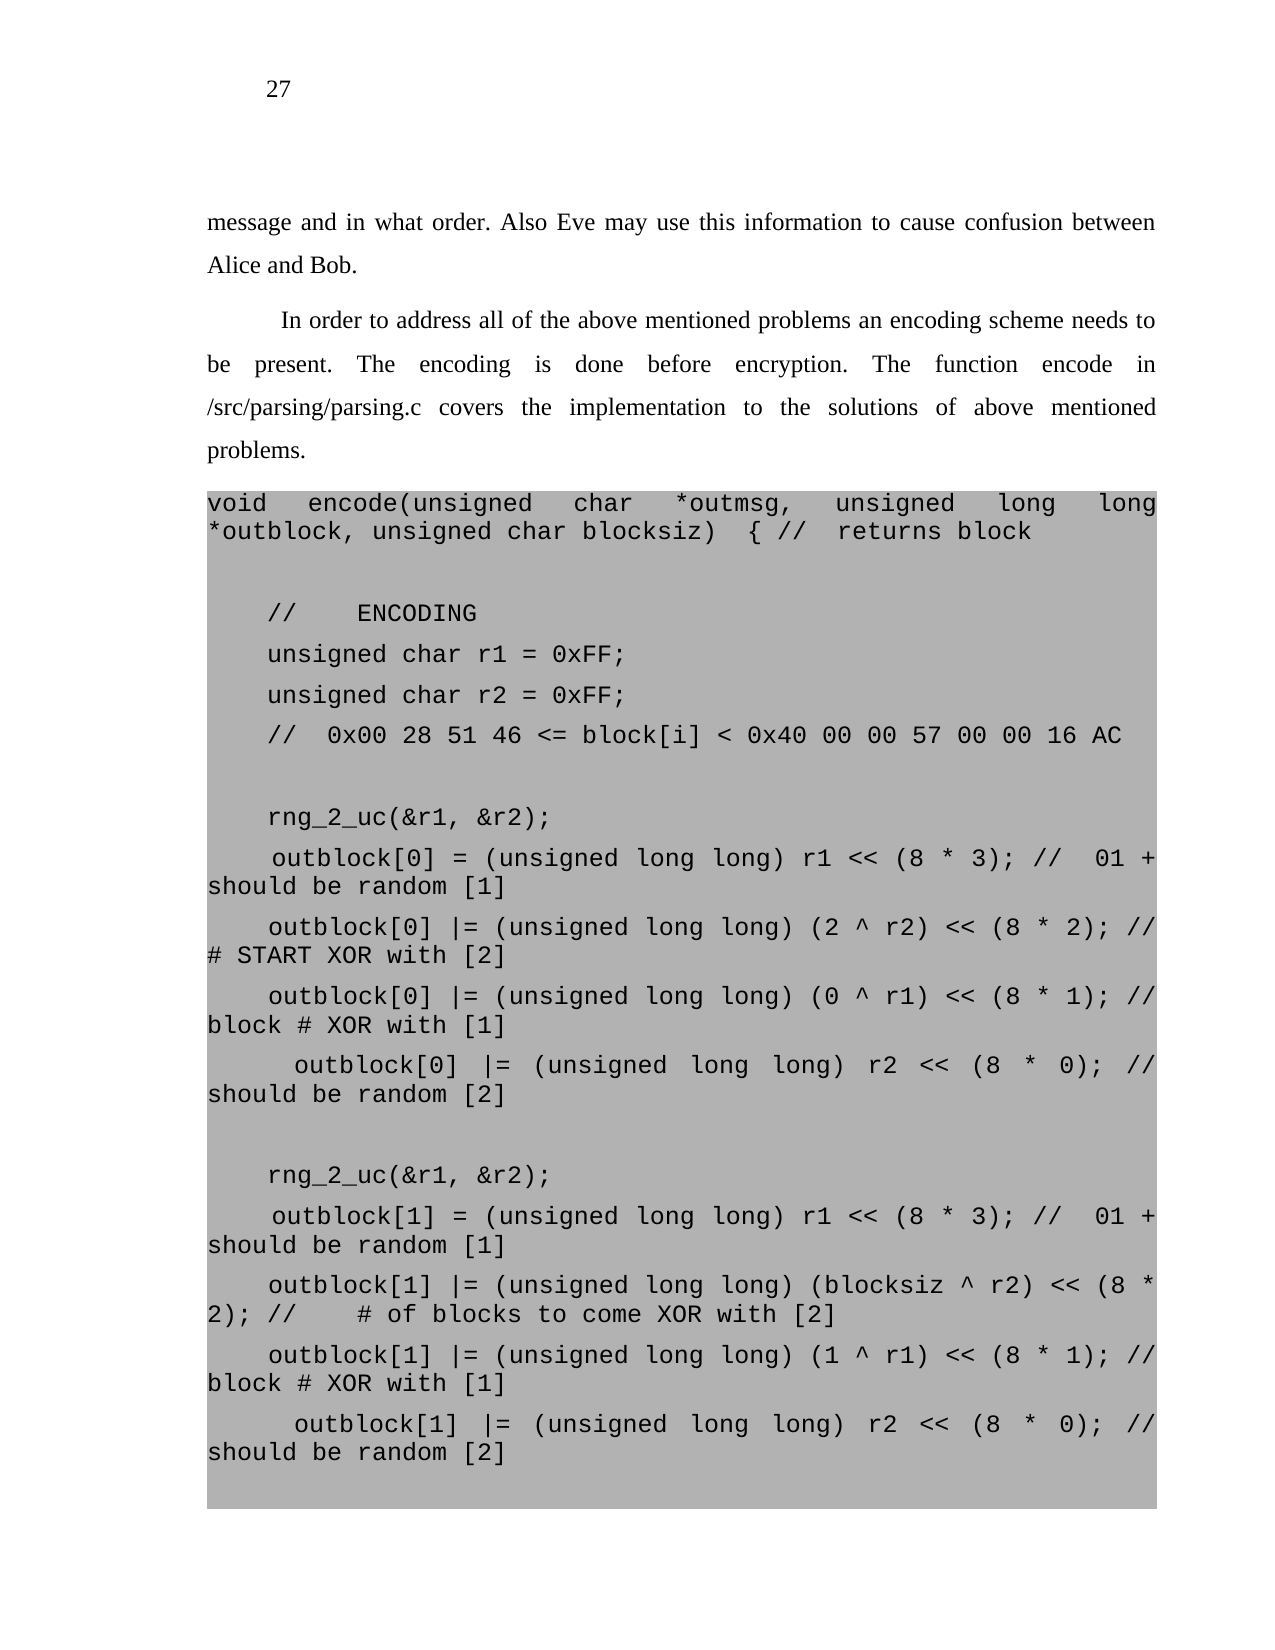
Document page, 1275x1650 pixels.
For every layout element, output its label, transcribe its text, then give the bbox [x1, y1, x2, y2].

text outblock[1] |= (unsigned long long) (1 ^ r1) << (8 * 1); // block # XOR with [1] [207, 1342, 1157, 1399]
text // ENCODING [207, 601, 1157, 629]
text void encode(unsigned char *outmsg, unsigned long long *outblock, unsigned char blocksiz) { // returns block [207, 491, 1157, 547]
text outblock[0] |= (unsigned long long) r2 << (8 * 0); // should be random [2] [207, 1053, 1157, 1110]
text message and in what order. Also Eve may use this information to cause confusion between Alice and Bob. [207, 207, 1157, 279]
text unsigned char r1 = 0xFF; [207, 641, 1157, 670]
text outblock[0] |= (unsigned long long) (0 ^ r1) << (8 * 1); // block # XOR with [1] [207, 984, 1157, 1041]
text rng_2_uc(&r1, &r2); [207, 805, 1157, 833]
text outblock[1] |= (unsigned long long) r2 << (8 * 0); // should be random [2] [207, 1411, 1157, 1468]
text unsigned char r2 = 0xFF; [207, 682, 1157, 711]
text outblock[0] |= (unsigned long long) (2 ^ r2) << (8 * 2); // # START XOR with [2] [207, 915, 1157, 971]
text outblock[1] |= (unsigned long long) (blocksiz ^ r2) << (8 * 2); // # of blocks to come XOR with [2] [207, 1273, 1157, 1330]
text rng_2_uc(&r1, &r2); [207, 1163, 1157, 1191]
text outblock[1] = (unsigned long long) r1 << (8 * 3); // 01 + should be random [1] [207, 1204, 1157, 1261]
text outblock[0] = (unsigned long long) r1 << (8 * 3); // 01 + should be random [1] [207, 846, 1157, 902]
text // 0x00 28 51 46 <= block[i] < 0x40 00 00 57 00 00 16 AC [207, 723, 1157, 751]
text In order to address all of the above mentioned problems an encoding scheme needs to be present. The encoding is done before encryption. The function encode in /src/parsing/parsing.c covers the implementation to the solutions of above mentioned problems. [207, 306, 1157, 464]
